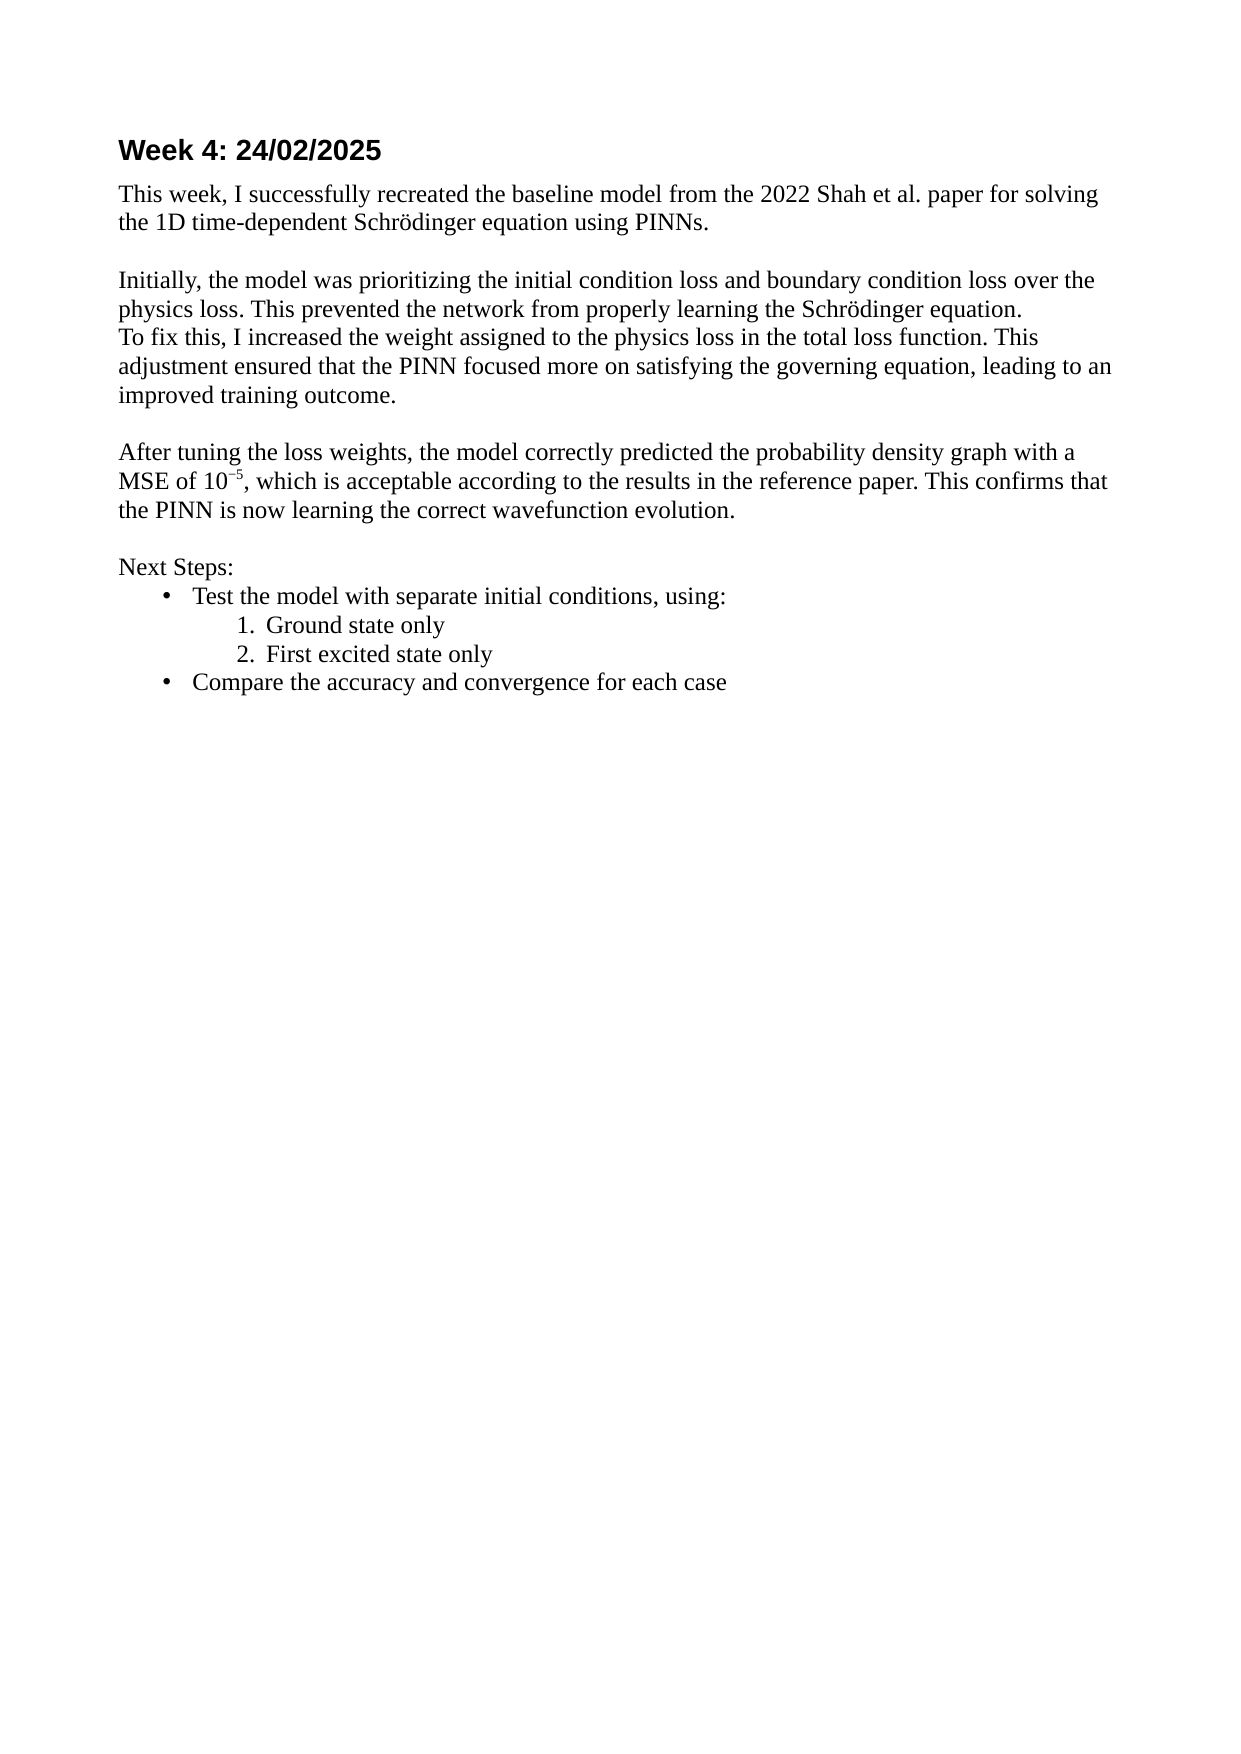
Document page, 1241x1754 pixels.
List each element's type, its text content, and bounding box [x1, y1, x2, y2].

list First excited state only [236, 639, 1122, 667]
list Compare the accuracy and convergence for each case [162, 667, 1122, 696]
text Initially, the model was prioritizing the initial condition loss and boundary condition loss over the physics loss. This prevented the network from properly learning the Schrödinger equation. [118, 265, 1122, 322]
list Test the model with separate initial conditions, using: [162, 581, 1122, 610]
subtitle Week 4: 24/02/2025 [118, 133, 1122, 166]
text Next Steps: [118, 552, 1122, 581]
text This week, I successfully recreated the baseline model from the 2022 Shah et al. paper for solving the 1D time-dependent Schrödinger equation using PINNs. [118, 179, 1122, 236]
list Ground state only [236, 610, 1122, 639]
text After tuning the loss weights, the model correctly predicted the probability density graph with a MSE of 10−5, which is acceptable according to the results in the reference paper. This confirms that the PINN is now learning the correct wavefunction evolution. [118, 437, 1122, 524]
text To fix this, I increased the weight assigned to the physics loss in the total loss function. This adjustment ensured that the PINN focused more on satisfying the governing equation, leading to an improved training outcome. [118, 322, 1122, 409]
